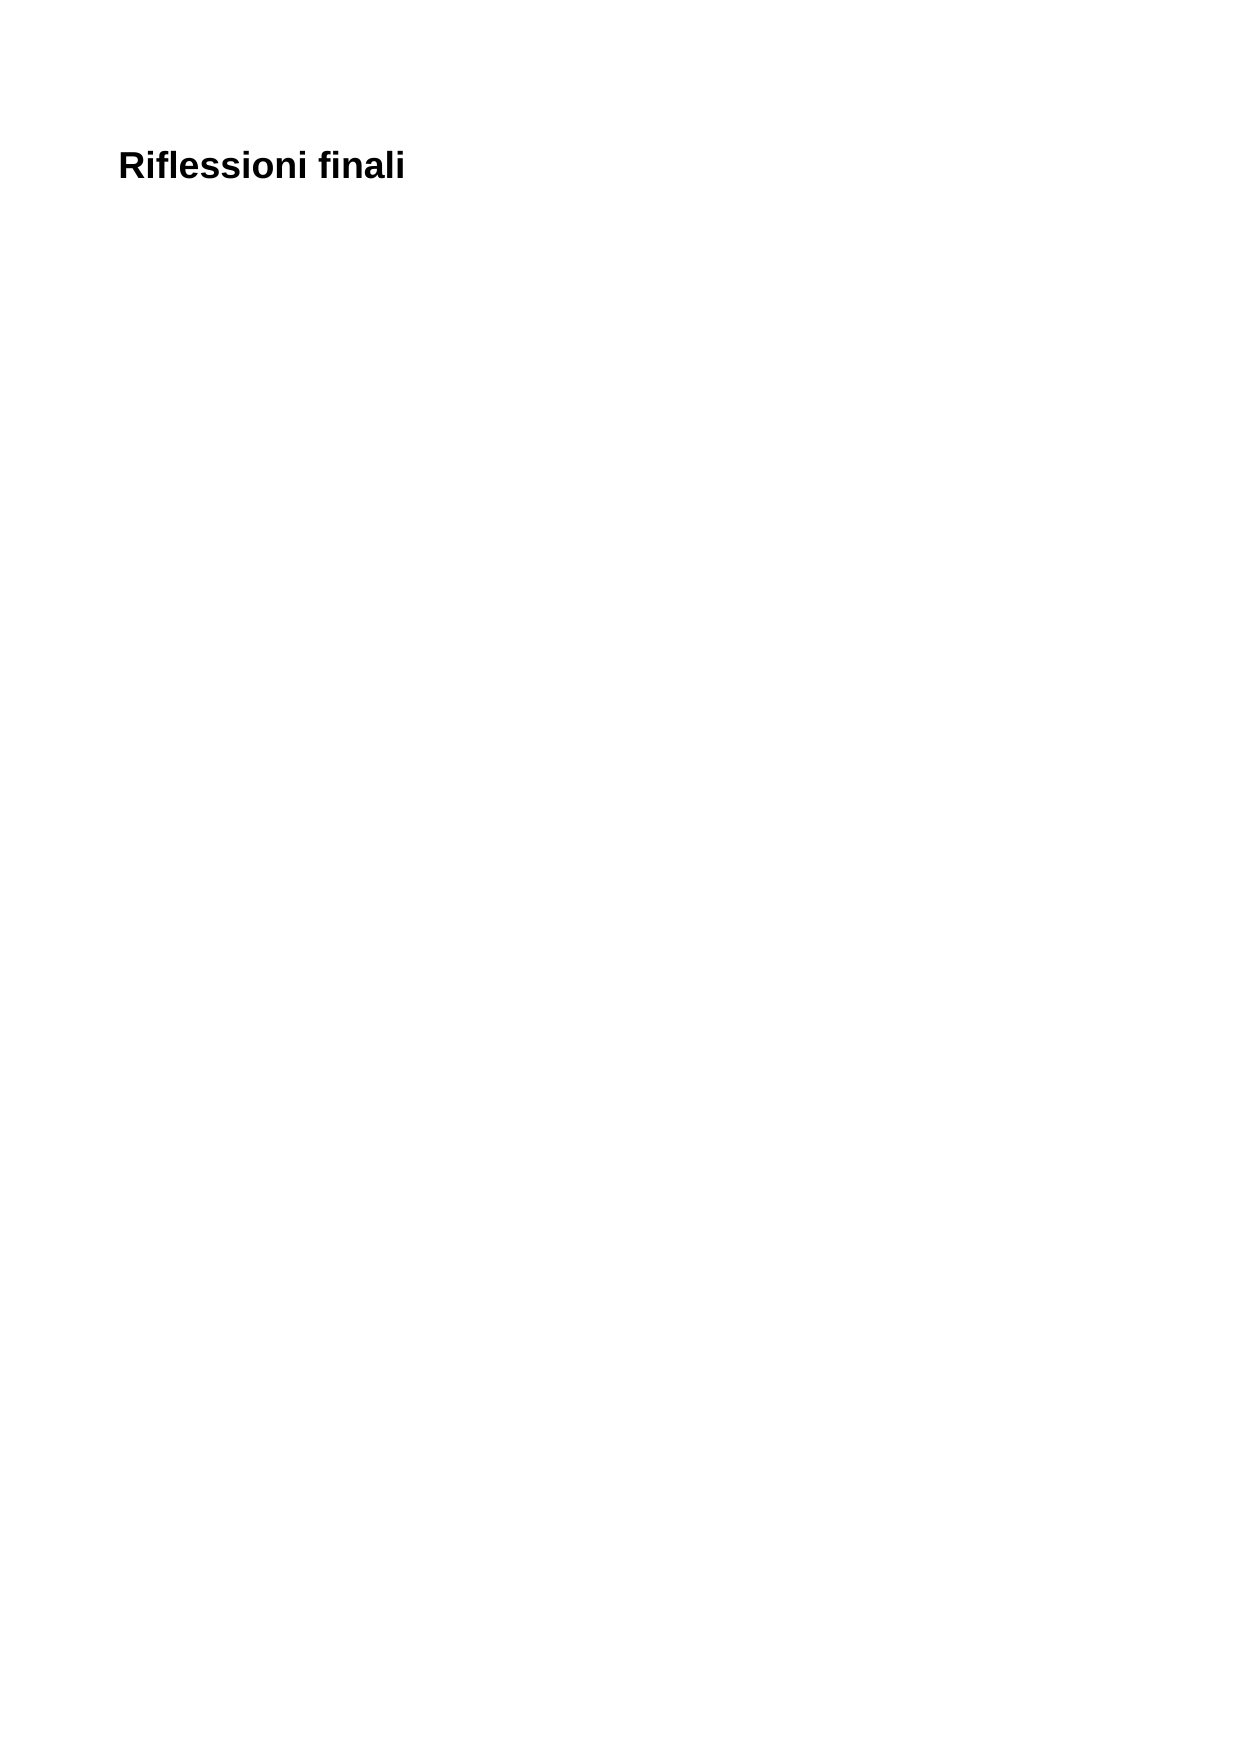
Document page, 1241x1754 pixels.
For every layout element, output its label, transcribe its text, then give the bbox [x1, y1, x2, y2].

subtitle Riflessioni finali [118, 143, 1122, 229]
